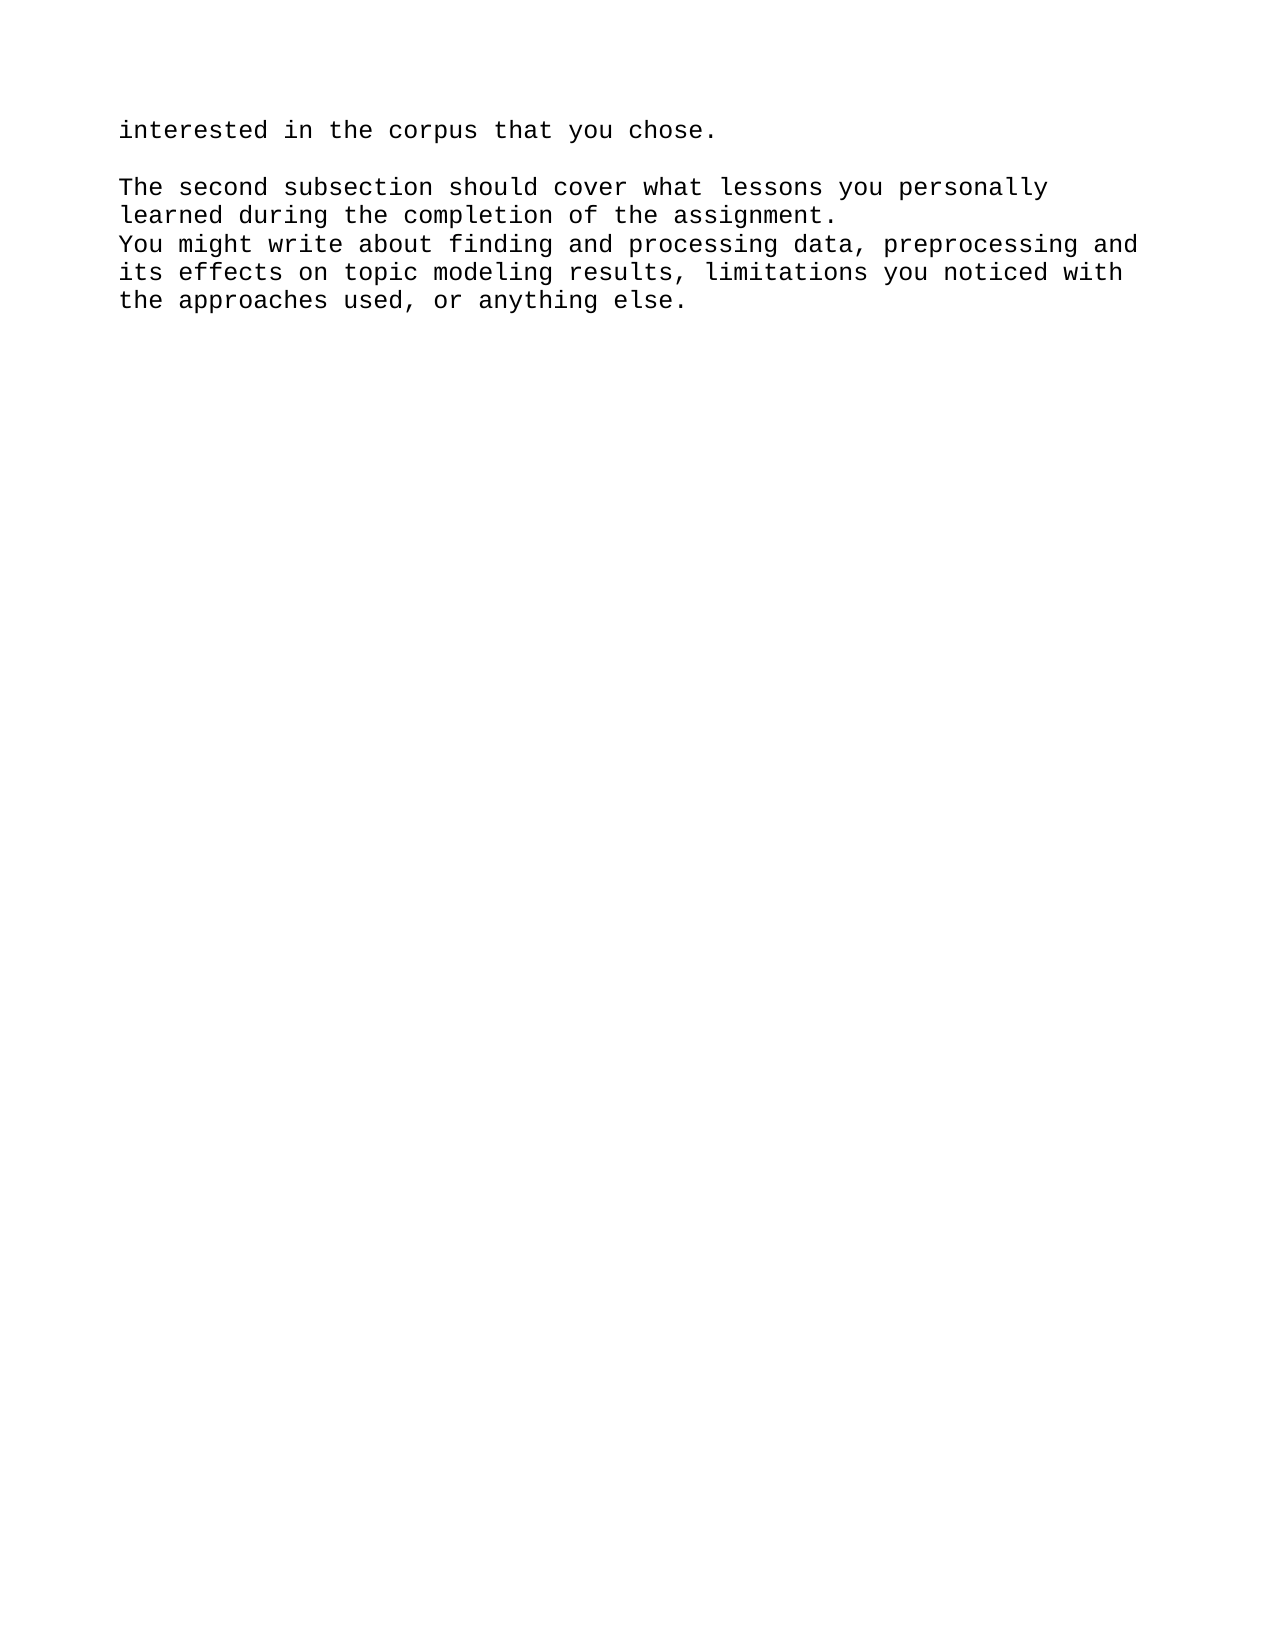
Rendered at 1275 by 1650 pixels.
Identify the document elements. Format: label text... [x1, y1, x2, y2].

text The second subsection should cover what lessons you personally [118, 175, 1157, 203]
text learned during the completion of the assignment. [118, 203, 1157, 231]
text interested in the corpus that you chose. [118, 118, 1157, 146]
text You might write about finding and processing data, preprocessing and its effects on topic modeling results, limitations you noticed with the approaches used, or anything else. [118, 231, 1157, 316]
